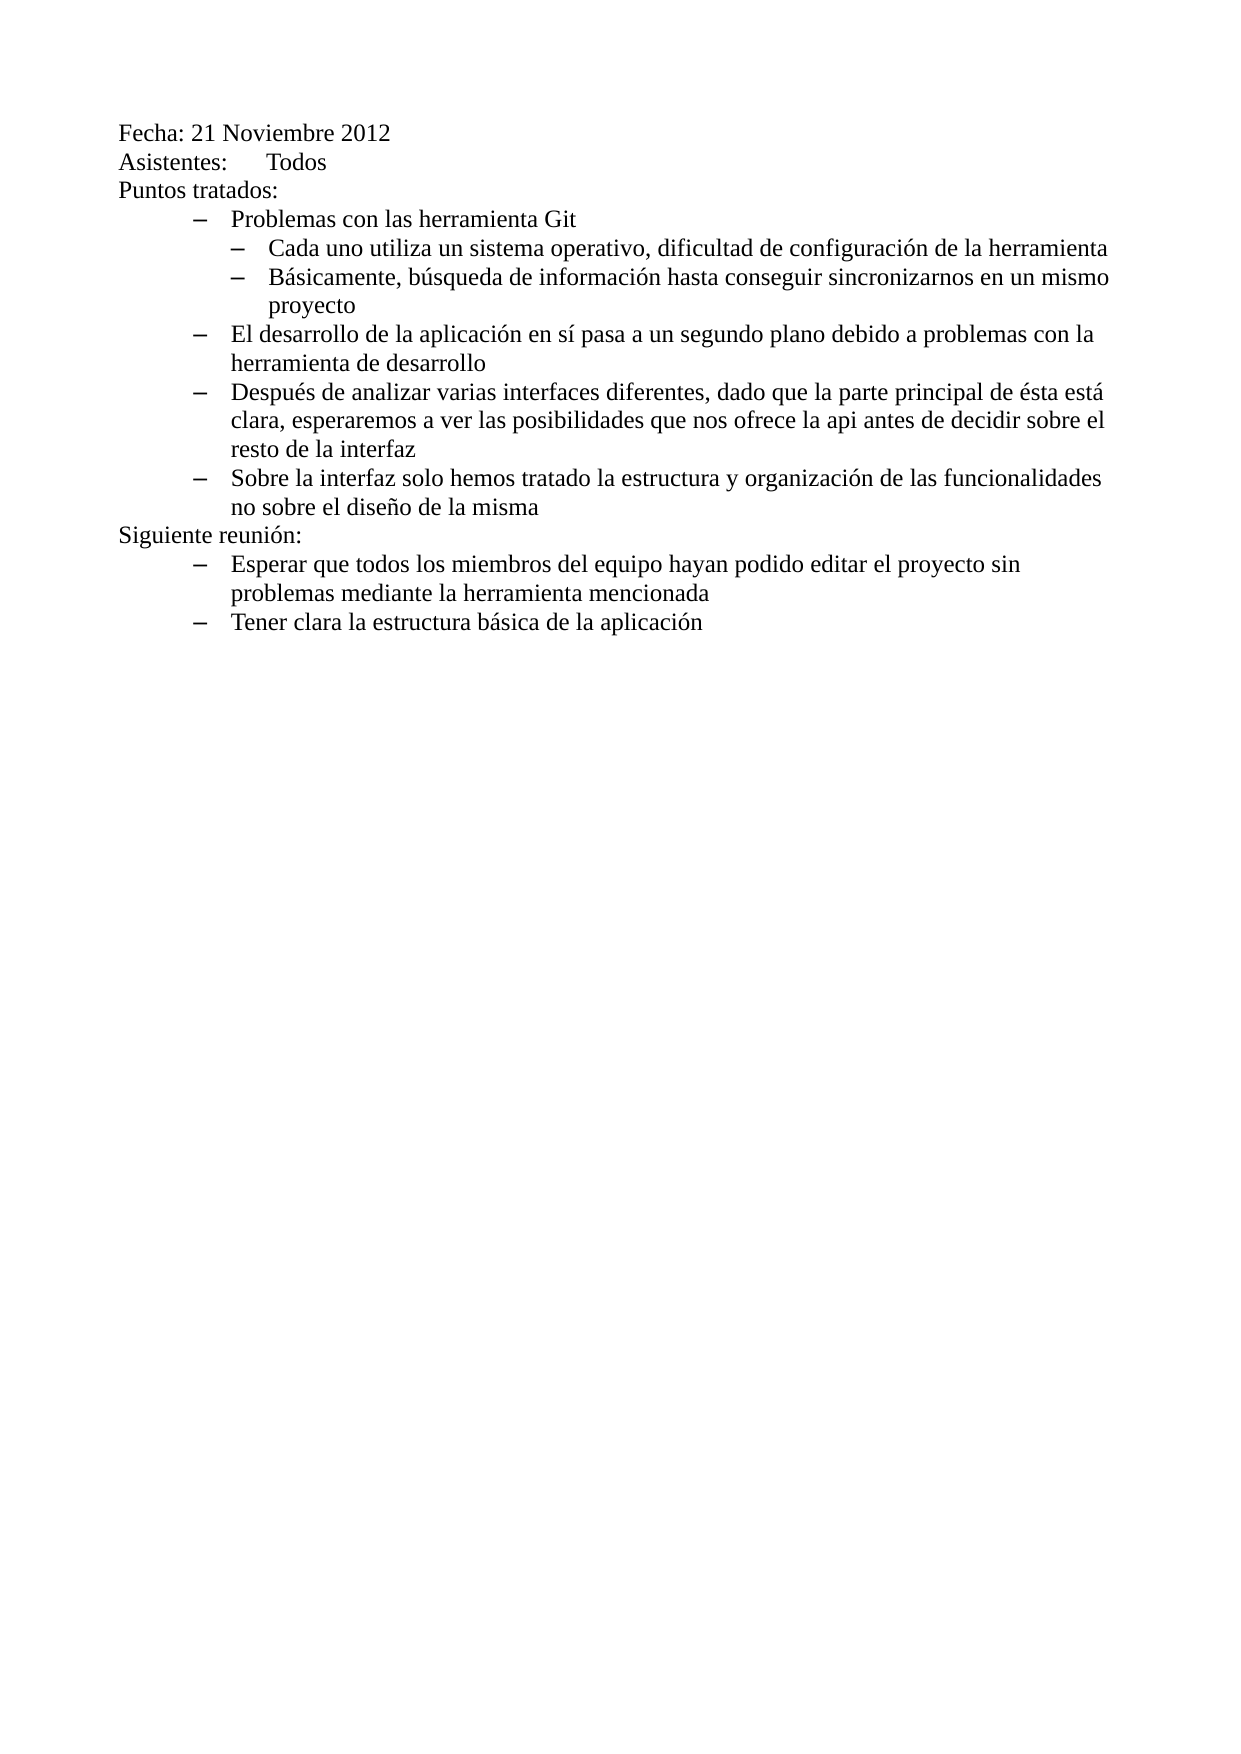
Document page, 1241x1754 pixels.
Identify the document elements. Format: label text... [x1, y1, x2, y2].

list Cada uno utiliza un sistema operativo, dificultad de configuración de la herramienta [231, 233, 1122, 262]
list Tener clara la estructura básica de la aplicación [193, 607, 1122, 636]
text Siguiente reunión: [118, 521, 1122, 549]
list Problemas con las herramienta Git [193, 204, 1122, 233]
list Sobre la interfaz solo hemos tratado la estructura y organización de las funcionalidades no sobre el diseño de la misma [193, 463, 1122, 521]
list Después de analizar varias interfaces diferentes, dado que la parte principal de ésta está clara, esperaremos a ver las posibilidades que nos ofrece la api antes de decidir sobre el resto de la interfaz [193, 377, 1122, 463]
text Asistentes: Todos [118, 147, 1122, 176]
text Puntos tratados: [118, 176, 1122, 204]
list El desarrollo de la aplicación en sí pasa a un segundo plano debido a problemas con la herramienta de desarrollo [193, 319, 1122, 377]
list Básicamente, búsqueda de información hasta conseguir sincronizarnos en un mismo proyecto [231, 262, 1122, 319]
text Fecha: 21 Noviembre 2012 [118, 118, 1122, 147]
list Esperar que todos los miembros del equipo hayan podido editar el proyecto sin problemas mediante la herramienta mencionada [193, 549, 1122, 607]
